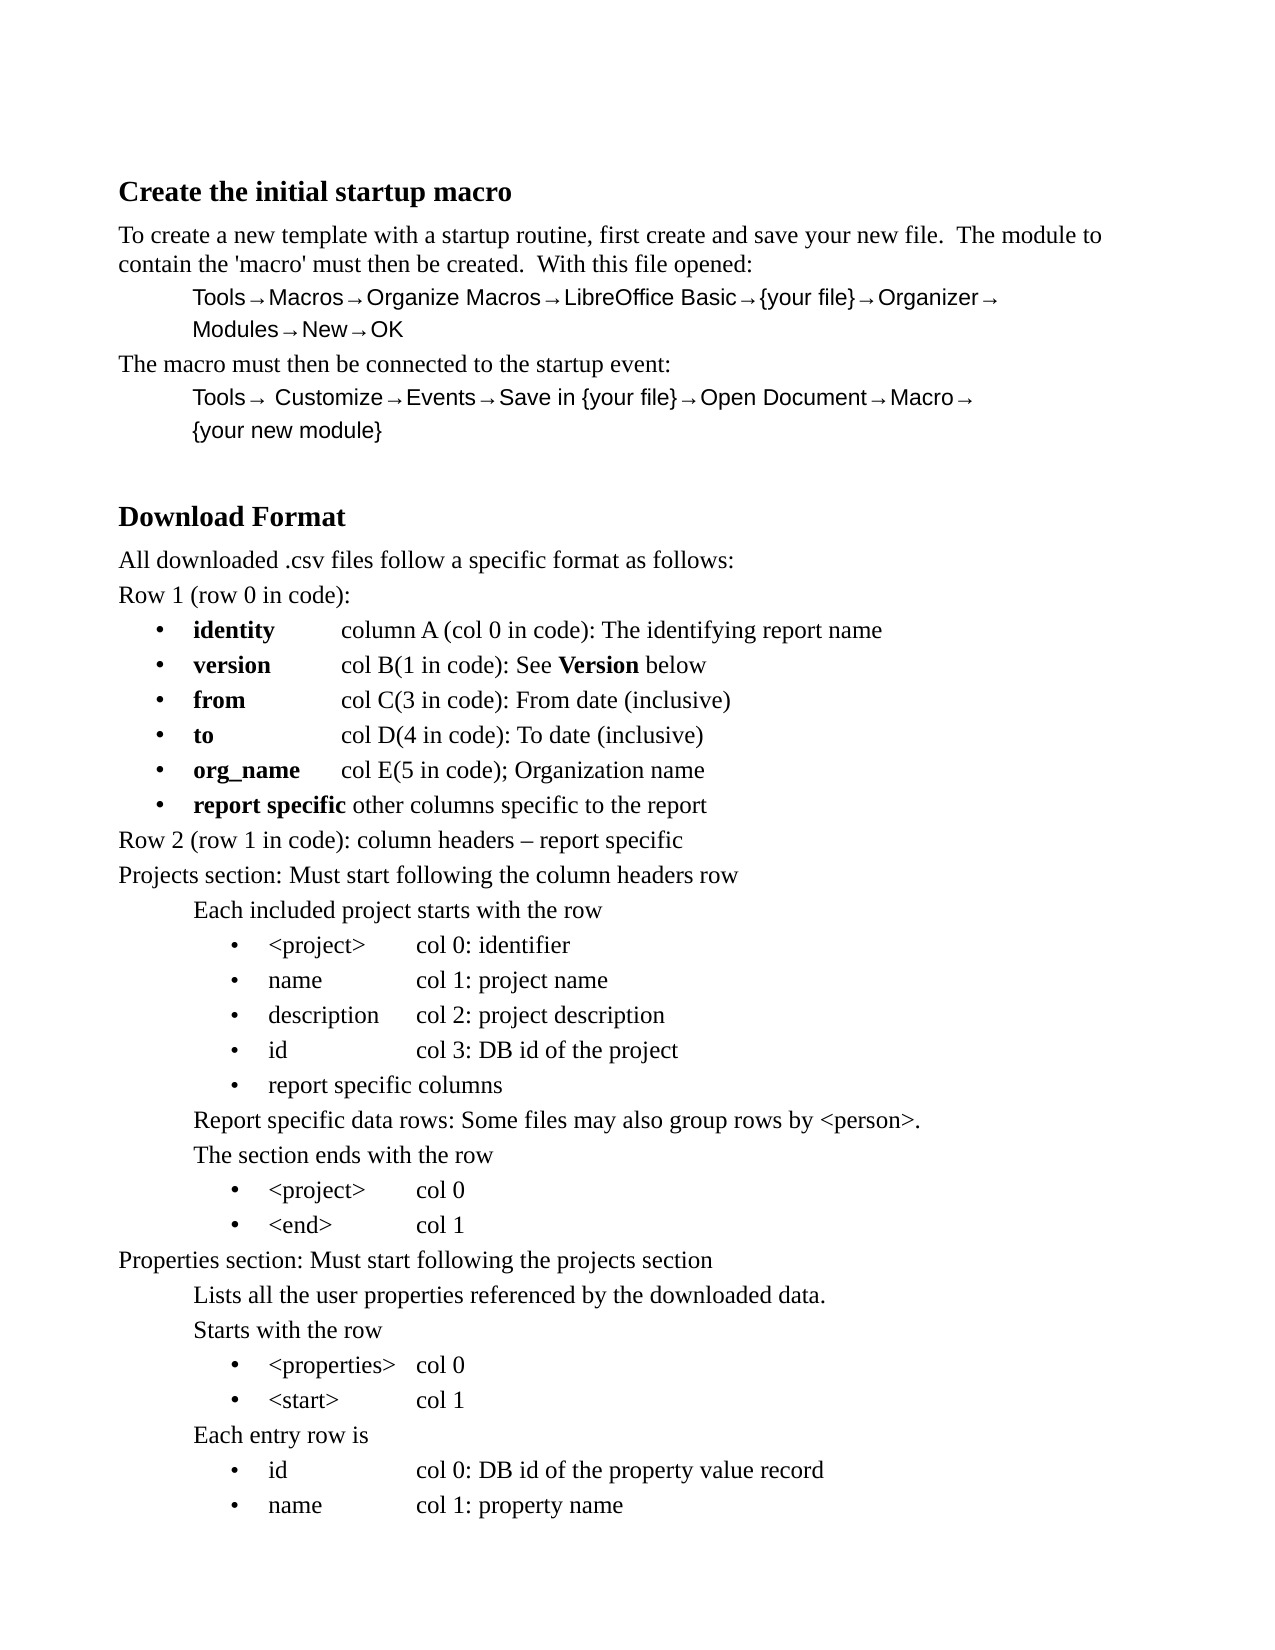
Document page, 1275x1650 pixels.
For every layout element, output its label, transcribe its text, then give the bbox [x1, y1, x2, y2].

text Tools→Macros→Organize Macros→LibreOffice Basic→{your file}→Organizer→ [118, 284, 1157, 310]
subtitle Create the initial startup macro [118, 174, 1157, 207]
list from col C(3 in code): From date (inclusive) [156, 685, 1157, 713]
list version col B(1 in code): See Version below [156, 650, 1157, 678]
list <end> col 1 [231, 1210, 1157, 1238]
list org_name col E(5 in code); Organization name [156, 755, 1157, 783]
text Row 2 (row 1 in code): column headers – report specific [118, 825, 1157, 853]
text Each entry row is [193, 1420, 1157, 1448]
text Properties section: Must start following the projects section [118, 1245, 1157, 1273]
list description col 2: project description [231, 1000, 1157, 1028]
subtitle Download Format [118, 499, 1157, 532]
text The macro must then be connected to the startup event: [118, 349, 1157, 378]
text Lists all the user properties referenced by the downloaded data. [193, 1280, 1157, 1308]
list <start> col 1 [231, 1385, 1157, 1413]
text The section ends with the row [193, 1140, 1157, 1168]
list report specific other columns specific to the report [156, 790, 1157, 818]
text Projects section: Must start following the column headers row [118, 860, 1157, 888]
text Tools→ Customize→Events→Save in {your file}→Open Document→Macro→ [118, 384, 1157, 410]
text Report specific data rows: Some files may also group rows by <person>. [193, 1105, 1157, 1133]
list id col 3: DB id of the project [231, 1035, 1157, 1063]
text All downloaded .csv files follow a specific format as follows: [118, 545, 1157, 573]
list identity column A (col 0 in code): The identifying report name [156, 615, 1157, 643]
list name col 1: property name [231, 1490, 1157, 1518]
text Each included project starts with the row [193, 895, 1157, 923]
list to col D(4 in code): To date (inclusive) [156, 720, 1157, 748]
text To create a new template with a startup routine, first create and save your new file. The module to contain the 'macro' must then be created. With this file opened: [118, 220, 1157, 277]
text {your new module} [118, 417, 1157, 443]
list <properties> col 0 [231, 1350, 1157, 1378]
list report specific columns [231, 1070, 1157, 1098]
list id col 0: DB id of the property value record [231, 1455, 1157, 1483]
list <project> col 0 [231, 1175, 1157, 1203]
list name col 1: project name [231, 965, 1157, 993]
list <project> col 0: identifier [231, 930, 1157, 958]
text Row 1 (row 0 in code): [118, 580, 1157, 608]
text Starts with the row [193, 1315, 1157, 1343]
text Modules→New→OK [118, 316, 1157, 343]
